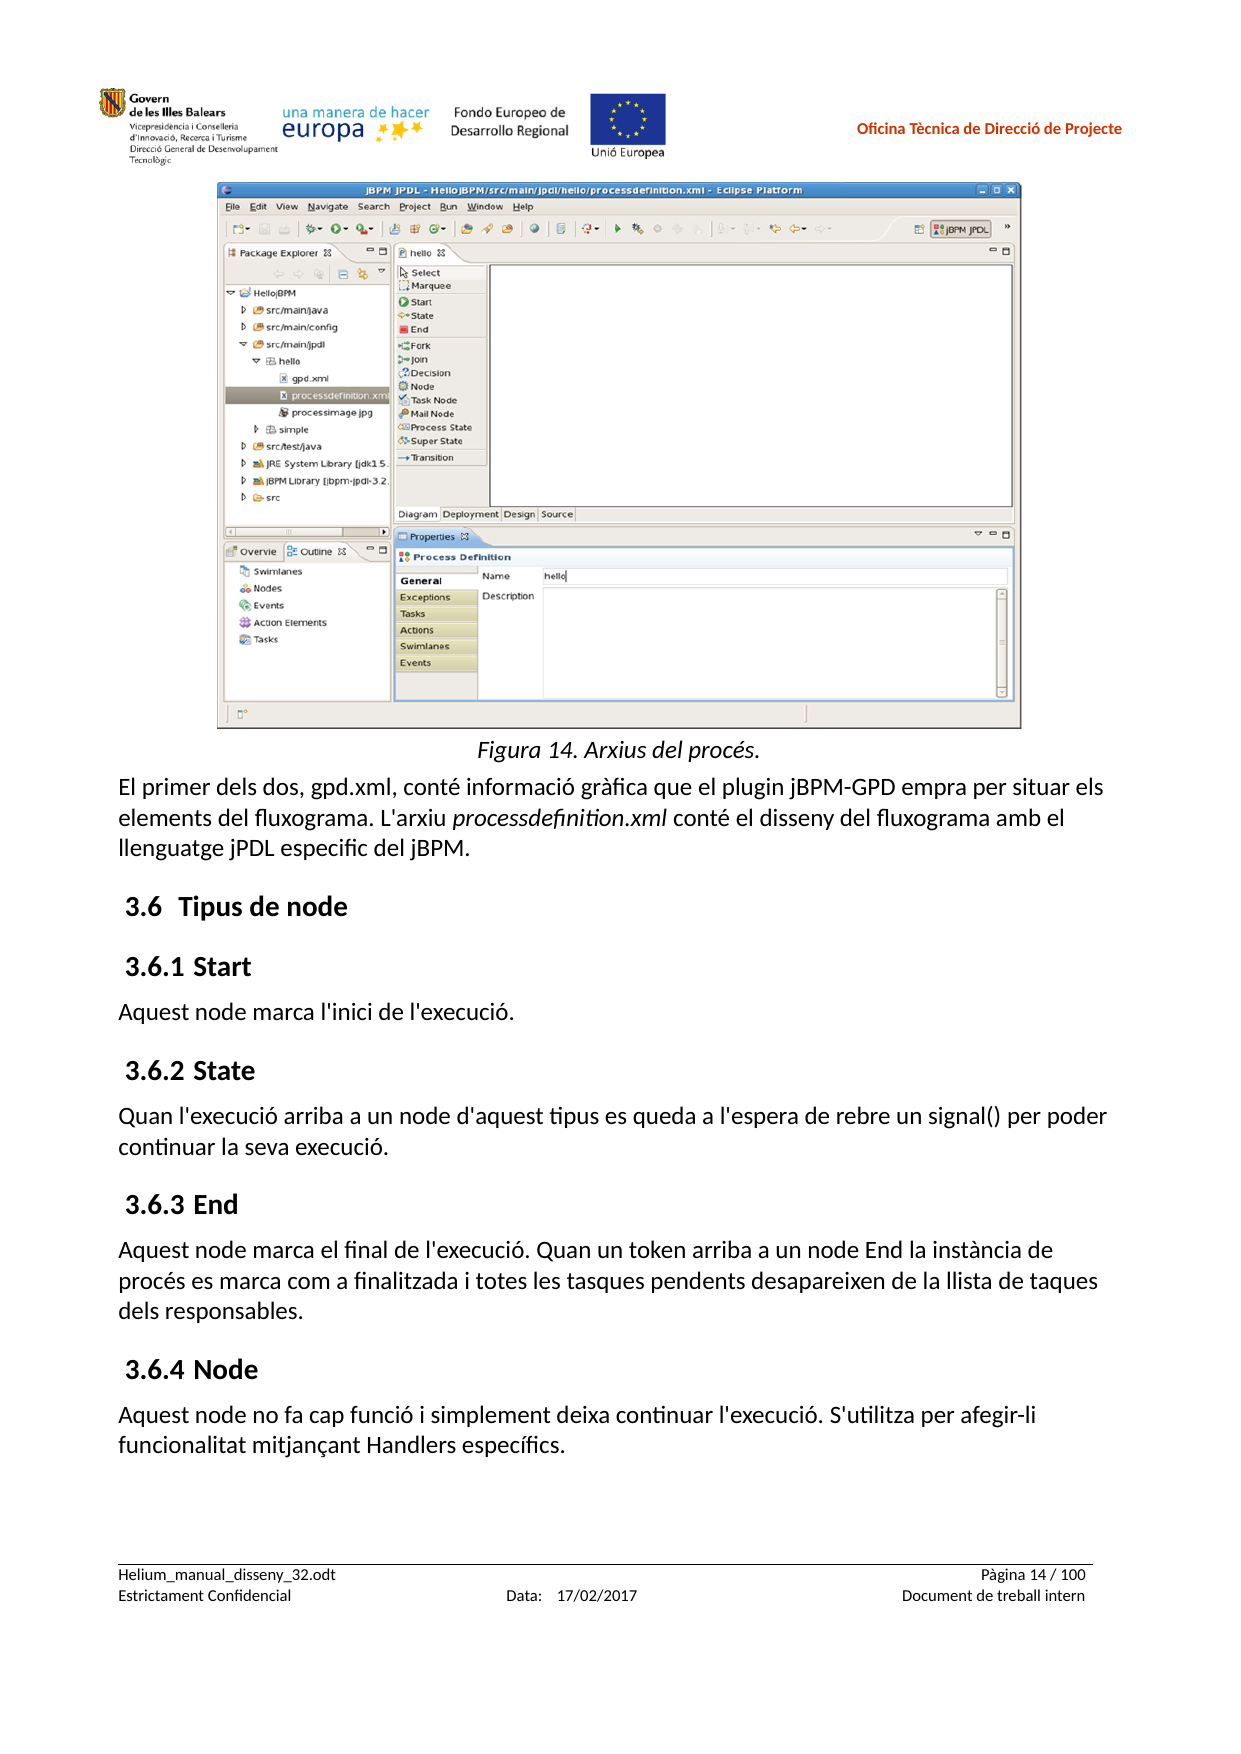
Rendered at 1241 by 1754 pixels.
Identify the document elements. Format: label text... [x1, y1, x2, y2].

subtitle Node [118, 1351, 1122, 1386]
text Aquest node marca l'inici de l'execució. [118, 996, 1122, 1027]
text Quan l'execució arriba a un node d'aquest tipus es queda a l'espera de rebre un signal() per poder continuar la seva execució. [118, 1100, 1122, 1161]
subtitle State [118, 1052, 1122, 1088]
picture [99, 87, 668, 166]
text Figura 14. Arxius del procés. [175, 180, 1065, 764]
subtitle Start [118, 948, 1122, 984]
text Aquest node no fa cap funció i simplement deixa continuar l'execució. S'utilitza per afegir-li funcionalitat mitjançant Handlers específics. [118, 1399, 1122, 1460]
text El primer dels dos, gpd.xml, conté informació gràfica que el plugin jBPM-GPD empra per situar els elements del fluxograma. L'arxiu processdefinition.xml conté el disseny del fluxograma amb el llenguatge jPDL especific del jBPM. [118, 168, 1122, 863]
subtitle Tipus de node [118, 888, 1122, 923]
subtitle End [118, 1186, 1122, 1222]
text Aquest node marca el final de l'execució. Quan un token arriba a un node End la instància de procés es marca com a finalitzada i totes les tasques pendents desapareixen de la llista de taques dels responsables. [118, 1234, 1122, 1326]
picture [215, 180, 1025, 734]
